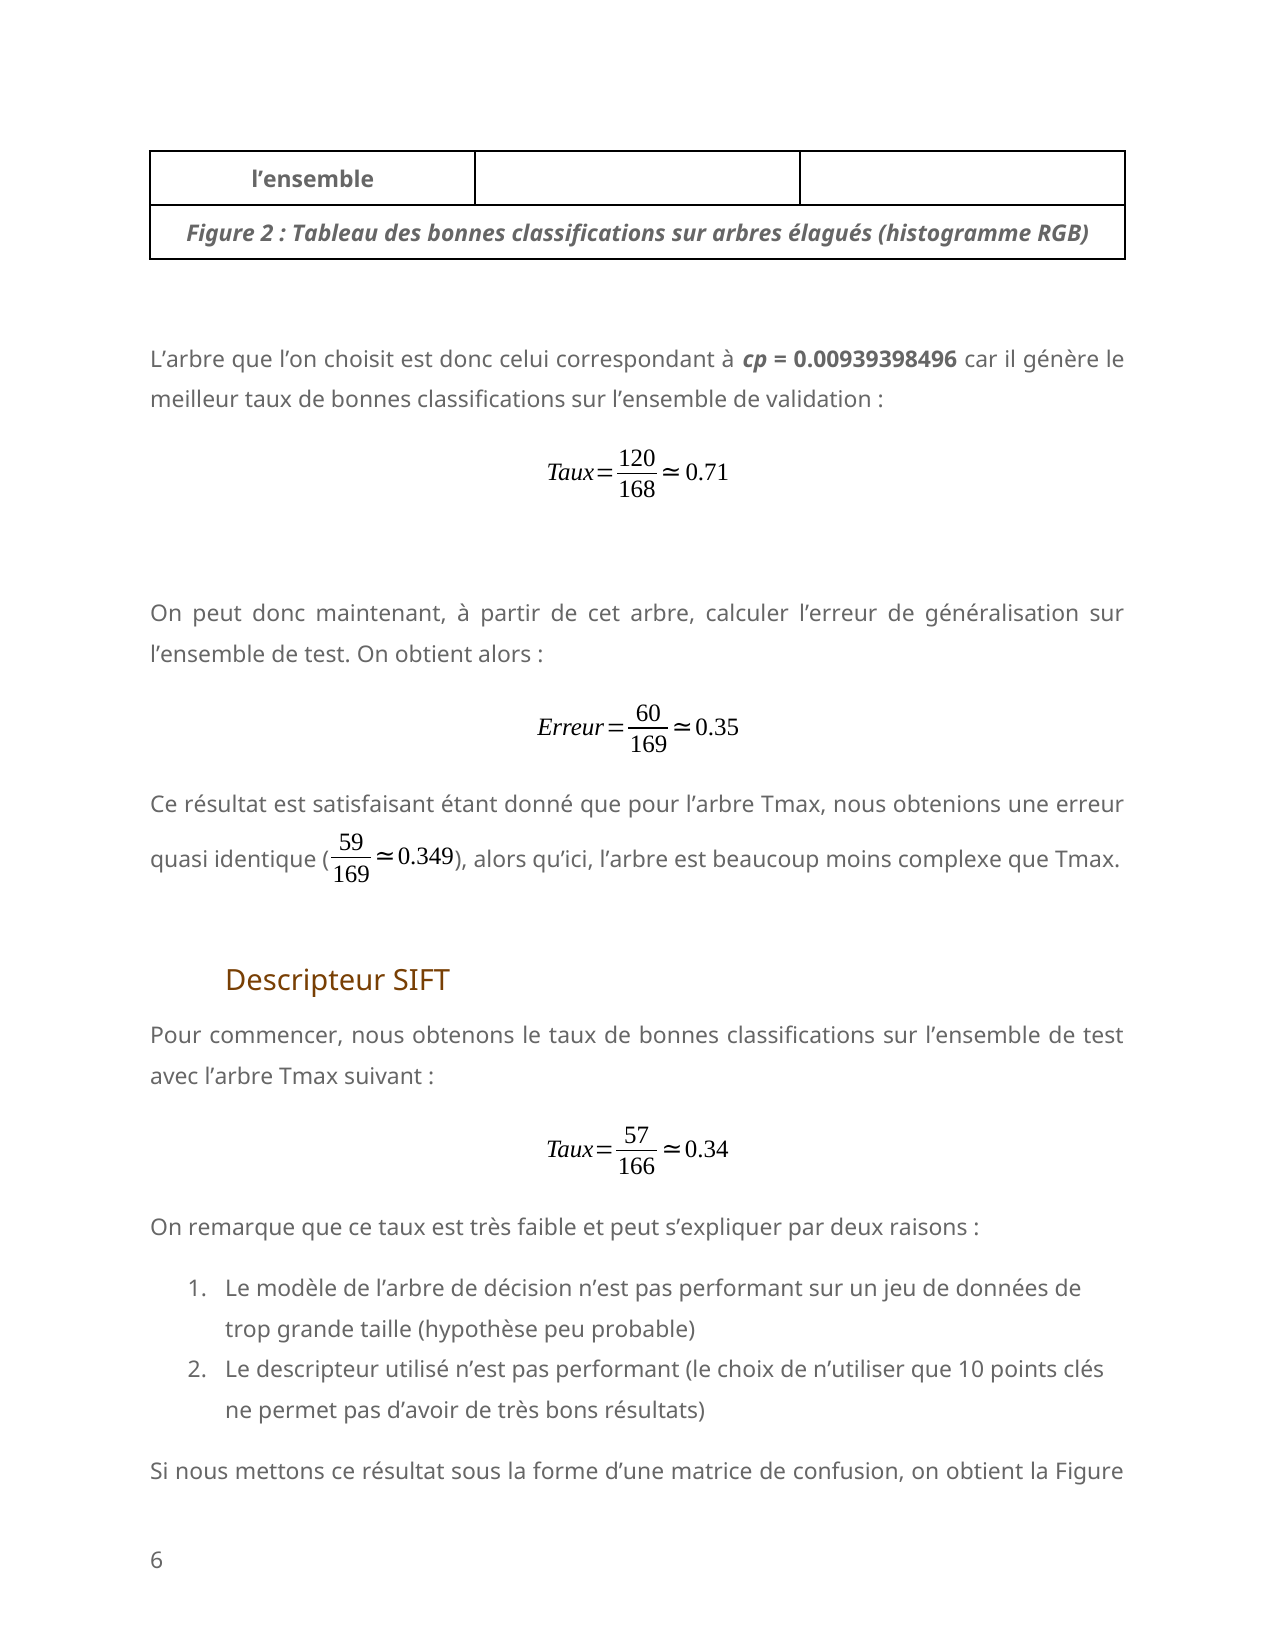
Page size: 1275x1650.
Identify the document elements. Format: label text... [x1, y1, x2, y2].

text Pour commencer, nous obtenons le taux de bonnes classifications sur l’ensemble de test avec l’arbre Tmax suivant : [150, 1019, 1125, 1091]
table_cell [801, 152, 1124, 204]
text On remarque que ce taux est très faible et peut s’expliquer par deux raisons : [150, 1211, 1125, 1242]
subtitle Descripteur SIFT [150, 959, 1125, 998]
list Le descripteur utilisé n’est pas performant (le choix de n’utiliser que 10 points clés ne permet pas d’avoir de très bons résultats) [187, 1353, 1125, 1425]
text On peut donc maintenant, à partir de cet arbre, calculer l’erreur de généralisation sur l’ensemble de test. On obtient alors : [150, 597, 1125, 669]
text Si nous mettons ce résultat sous la forme d’une matrice de confusion, on obtient la Figure [150, 1455, 1125, 1487]
table_cell Figure 2 : Tableau des bonnes classifications sur arbres élagués (histogramme RGB) [151, 206, 1124, 258]
text L’arbre que l’on choisit est donc celui correspondant à cp = 0.00939398496 car il génère le meilleur taux de bonnes classifications sur l’ensemble de validation : [150, 343, 1125, 414]
table_cell l’ensemble [151, 152, 474, 204]
list Le modèle de l’arbre de décision n’est pas performant sur un jeu de données de trop grande taille (hypothèse peu probable) [187, 1272, 1125, 1344]
table_cell [476, 152, 799, 204]
text Ce résultat est satisfaisant étant donné que pour l’arbre Tmax, nous obtenions une erreur quasi identique (), alors qu’ici, l’arbre est beaucoup moins complexe que Tmax. [150, 788, 1125, 888]
